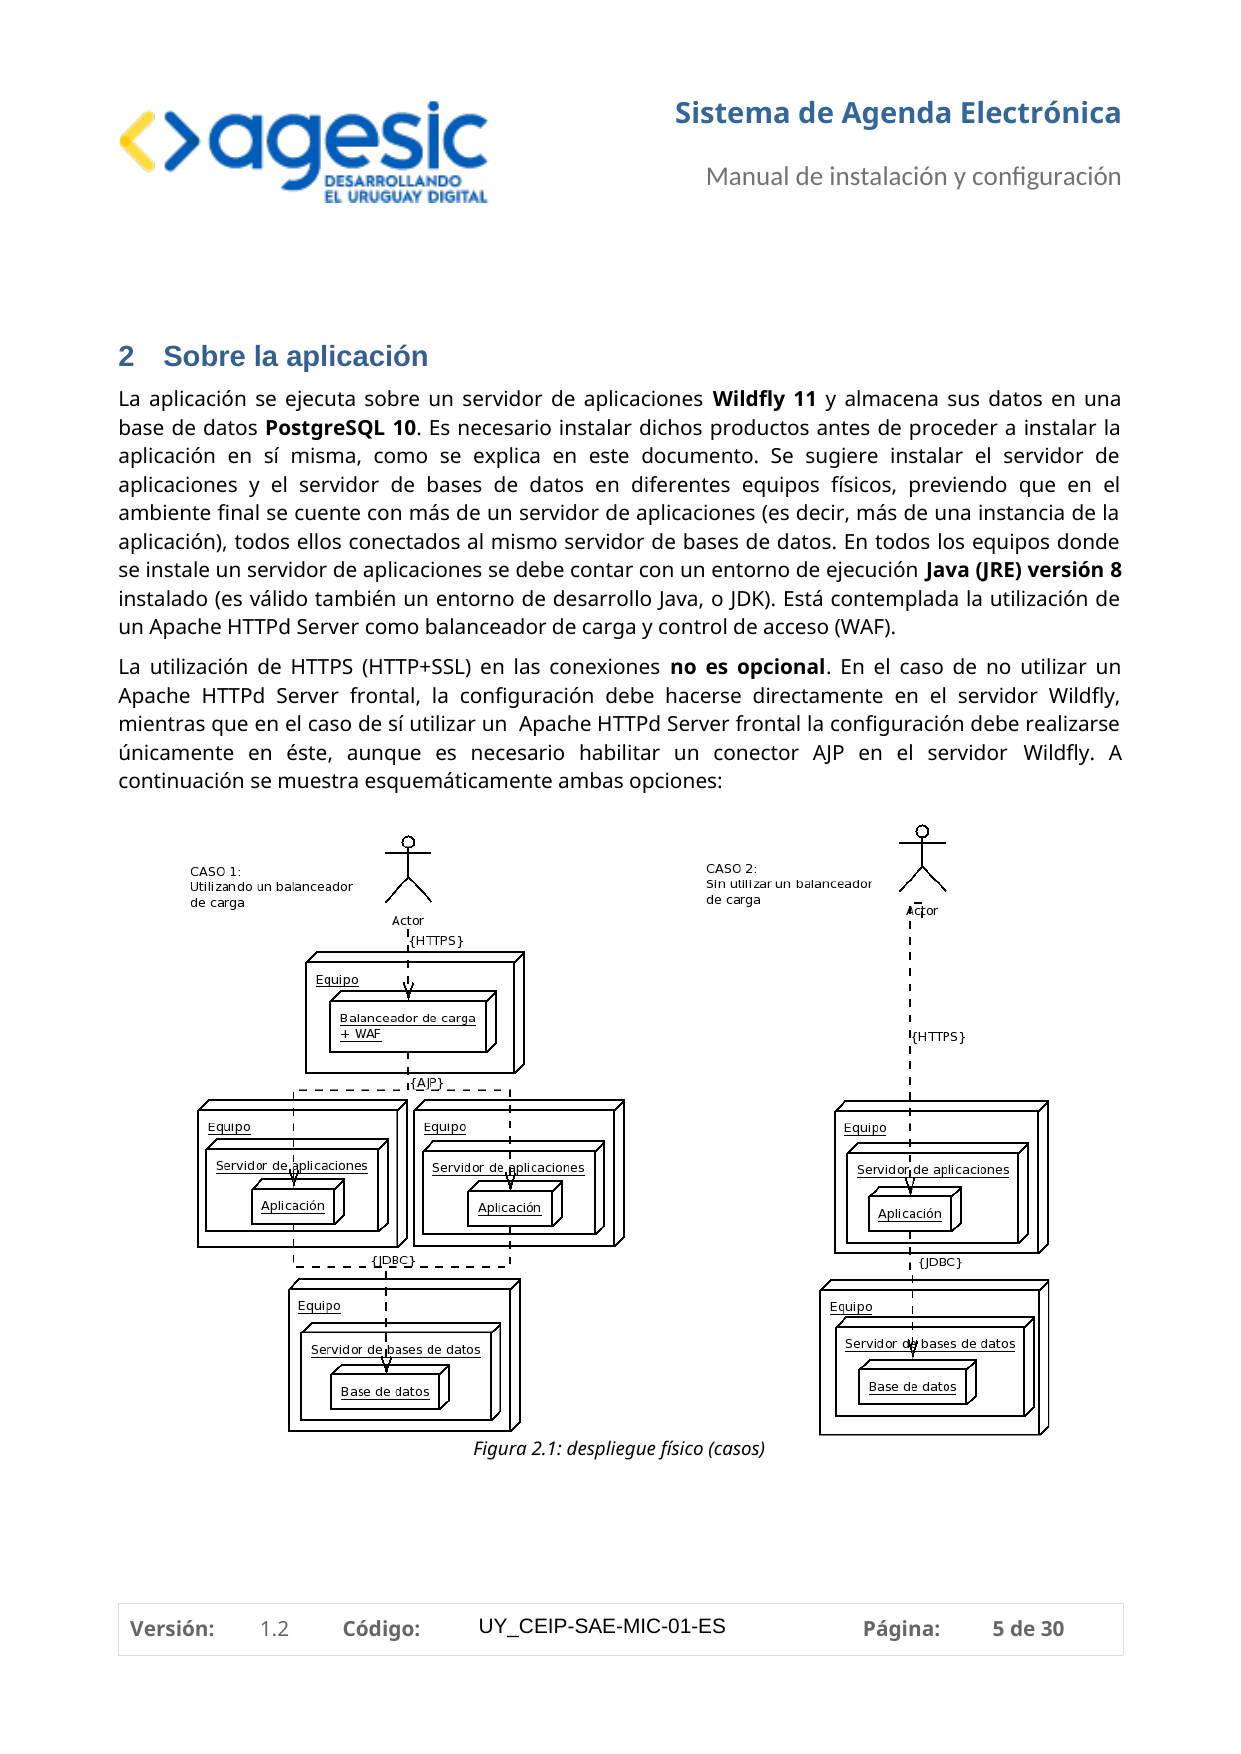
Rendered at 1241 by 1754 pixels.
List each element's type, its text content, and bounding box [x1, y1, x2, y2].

text La utilización de HTTPS (HTTP+SSL) en las conexiones no es opcional. En el caso de no utilizar un Apache HTTPd Server frontal, la configuración debe hacerse directamente en el servidor Wildfly, mientras que en el caso de sí utilizar un Apache HTTPd Server frontal la configuración debe realizarse únicamente en éste, aunque es necesario habilitar un conector AJP en el servidor Wildfly. A continuación se muestra esquemáticamente ambas opciones: [118, 652, 1122, 794]
text La aplicación se ejecuta sobre un servidor de aplicaciones Wildfly 11 y almacena sus datos en una base de datos PostgreSQL 10. Es necesario instalar dichos productos antes de proceder a instalar la aplicación en sí misma, como se explica en este documento. Se sugiere instalar el servidor de aplicaciones y el servidor de bases de datos en diferentes equipos físicos, previendo que en el ambiente final se cuente con más de un servidor de aplicaciones (es decir, más de una instancia de la aplicación), todos ellos conectados al mismo servidor de bases de datos. En todos los equipos donde se instale un servidor de aplicaciones se debe contar con un entorno de ejecución Java (JRE) versión 8 instalado (es válido también un entorno de desarrollo Java, o JDK). Está contemplada la utilización de un Apache HTTPd Server como balanceador de carga y control de acceso (WAF). [118, 384, 1122, 641]
text Figura 2.1: despliegue físico (casos) [177, 813, 1063, 1461]
picture [191, 812, 1050, 1436]
picture [119, 101, 489, 203]
subtitle Sobre la aplicación [118, 339, 1122, 373]
